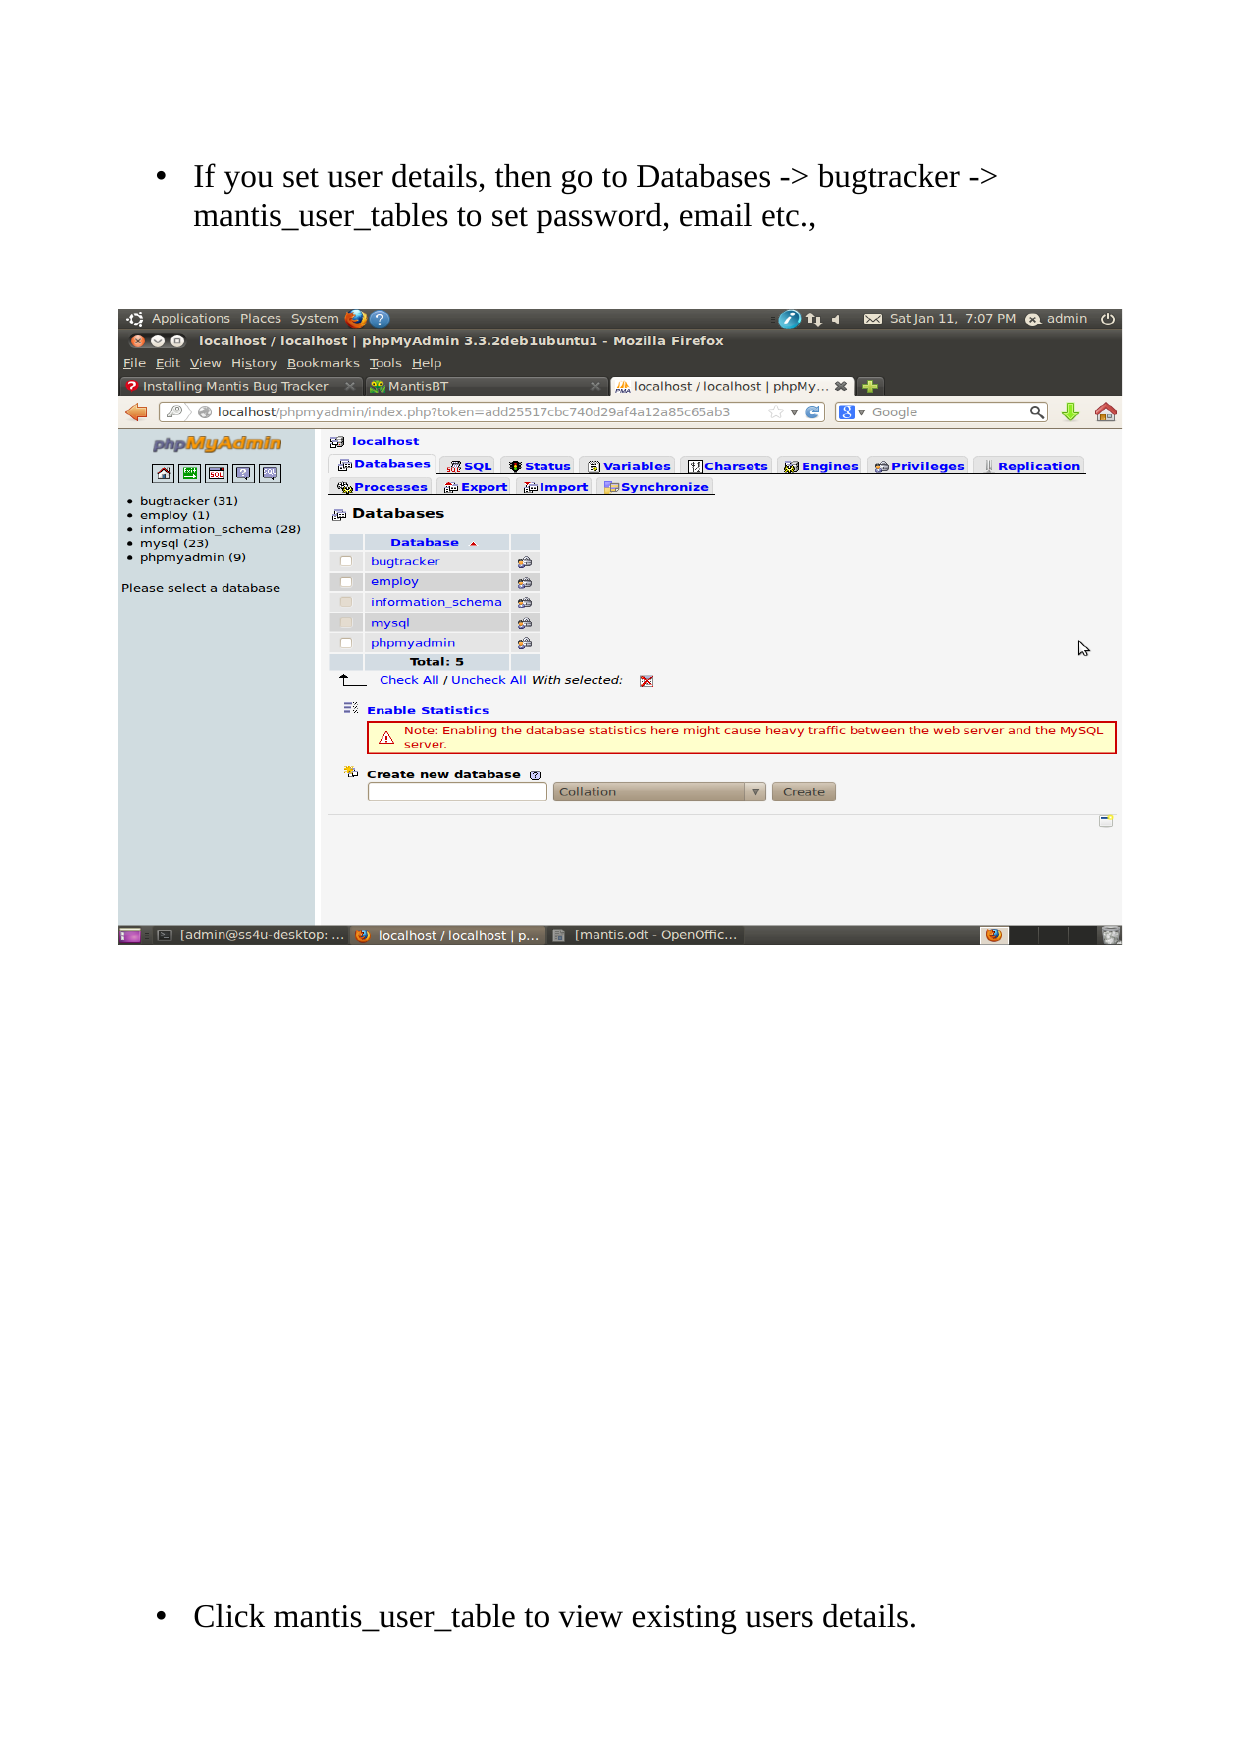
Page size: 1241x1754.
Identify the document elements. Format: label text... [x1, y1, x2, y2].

picture [118, 309, 1123, 945]
list Click mantis_user_table to view existing users details. [156, 1596, 1122, 1634]
list If you set user details, then go to Databases -> bugtracker -> mantis_user_tables to set password, email etc., [156, 156, 1122, 233]
